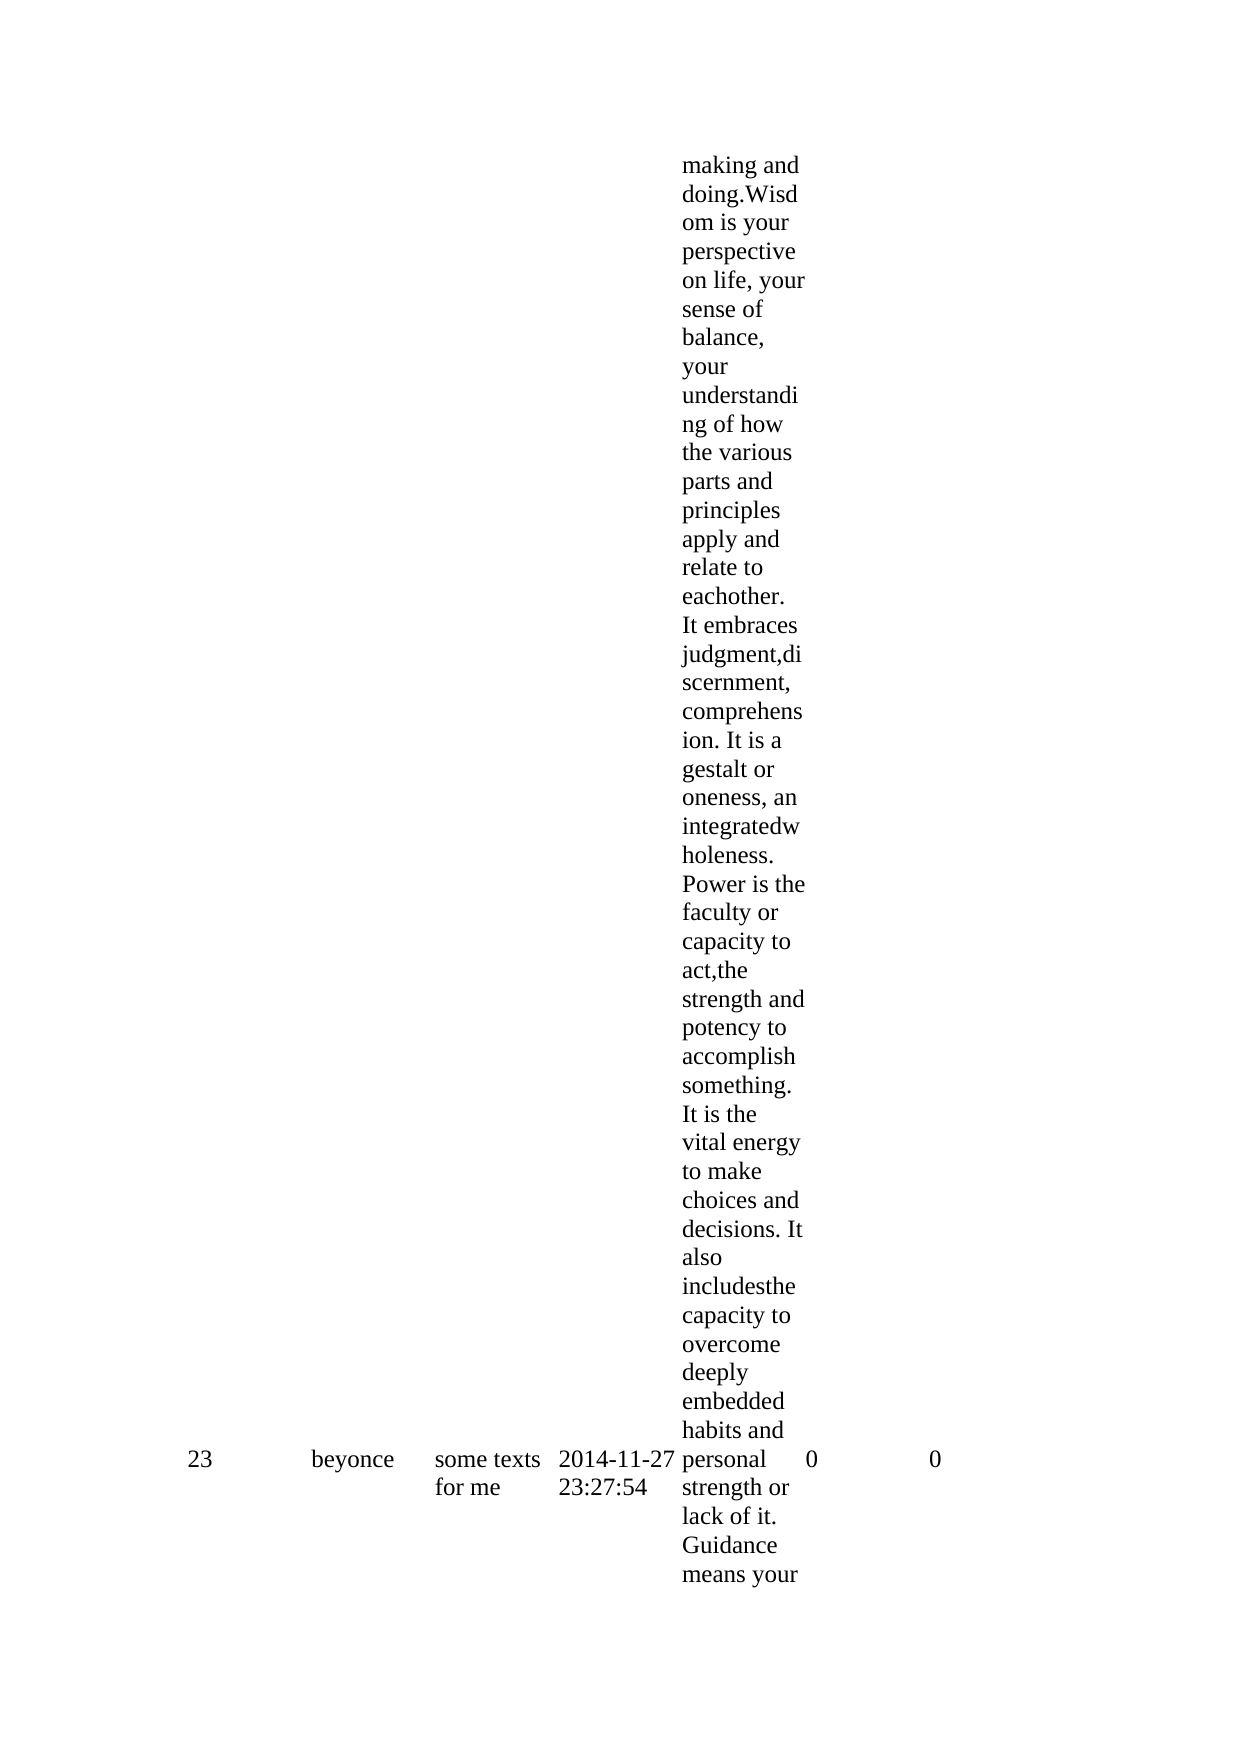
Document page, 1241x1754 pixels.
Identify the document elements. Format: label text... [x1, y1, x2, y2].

table_cell [435, 150, 558, 1444]
table_cell beyonce [311, 1444, 434, 1587]
table_cell 0 [805, 1444, 929, 1587]
table_cell [558, 150, 682, 1444]
table_cell [188, 150, 311, 1444]
table_cell making and doing.Wisdom is your perspective on life, your sense of balance, your understanding of how the various parts and principles apply and relate to eachother. It embraces judgment,discernment, comprehension. It is a gestalt or oneness, an integratedwholeness. Power is the faculty or capacity to act,the strength and potency to accomplish something. It is the vital energy to make choices and decisions. It also includesthe capacity to overcome deeply embedded habits and [682, 150, 805, 1444]
table_cell 23 [188, 1444, 311, 1587]
table_cell [311, 150, 434, 1444]
table_cell personal strength or lack of it. Guidance means your [682, 1444, 805, 1587]
table_cell [805, 150, 929, 1444]
table_cell 0 [929, 1444, 1053, 1587]
table_cell 2014-11-27 23:27:54 [558, 1444, 682, 1587]
table_cell some texts for me [435, 1444, 558, 1587]
table_cell [929, 150, 1053, 1444]
